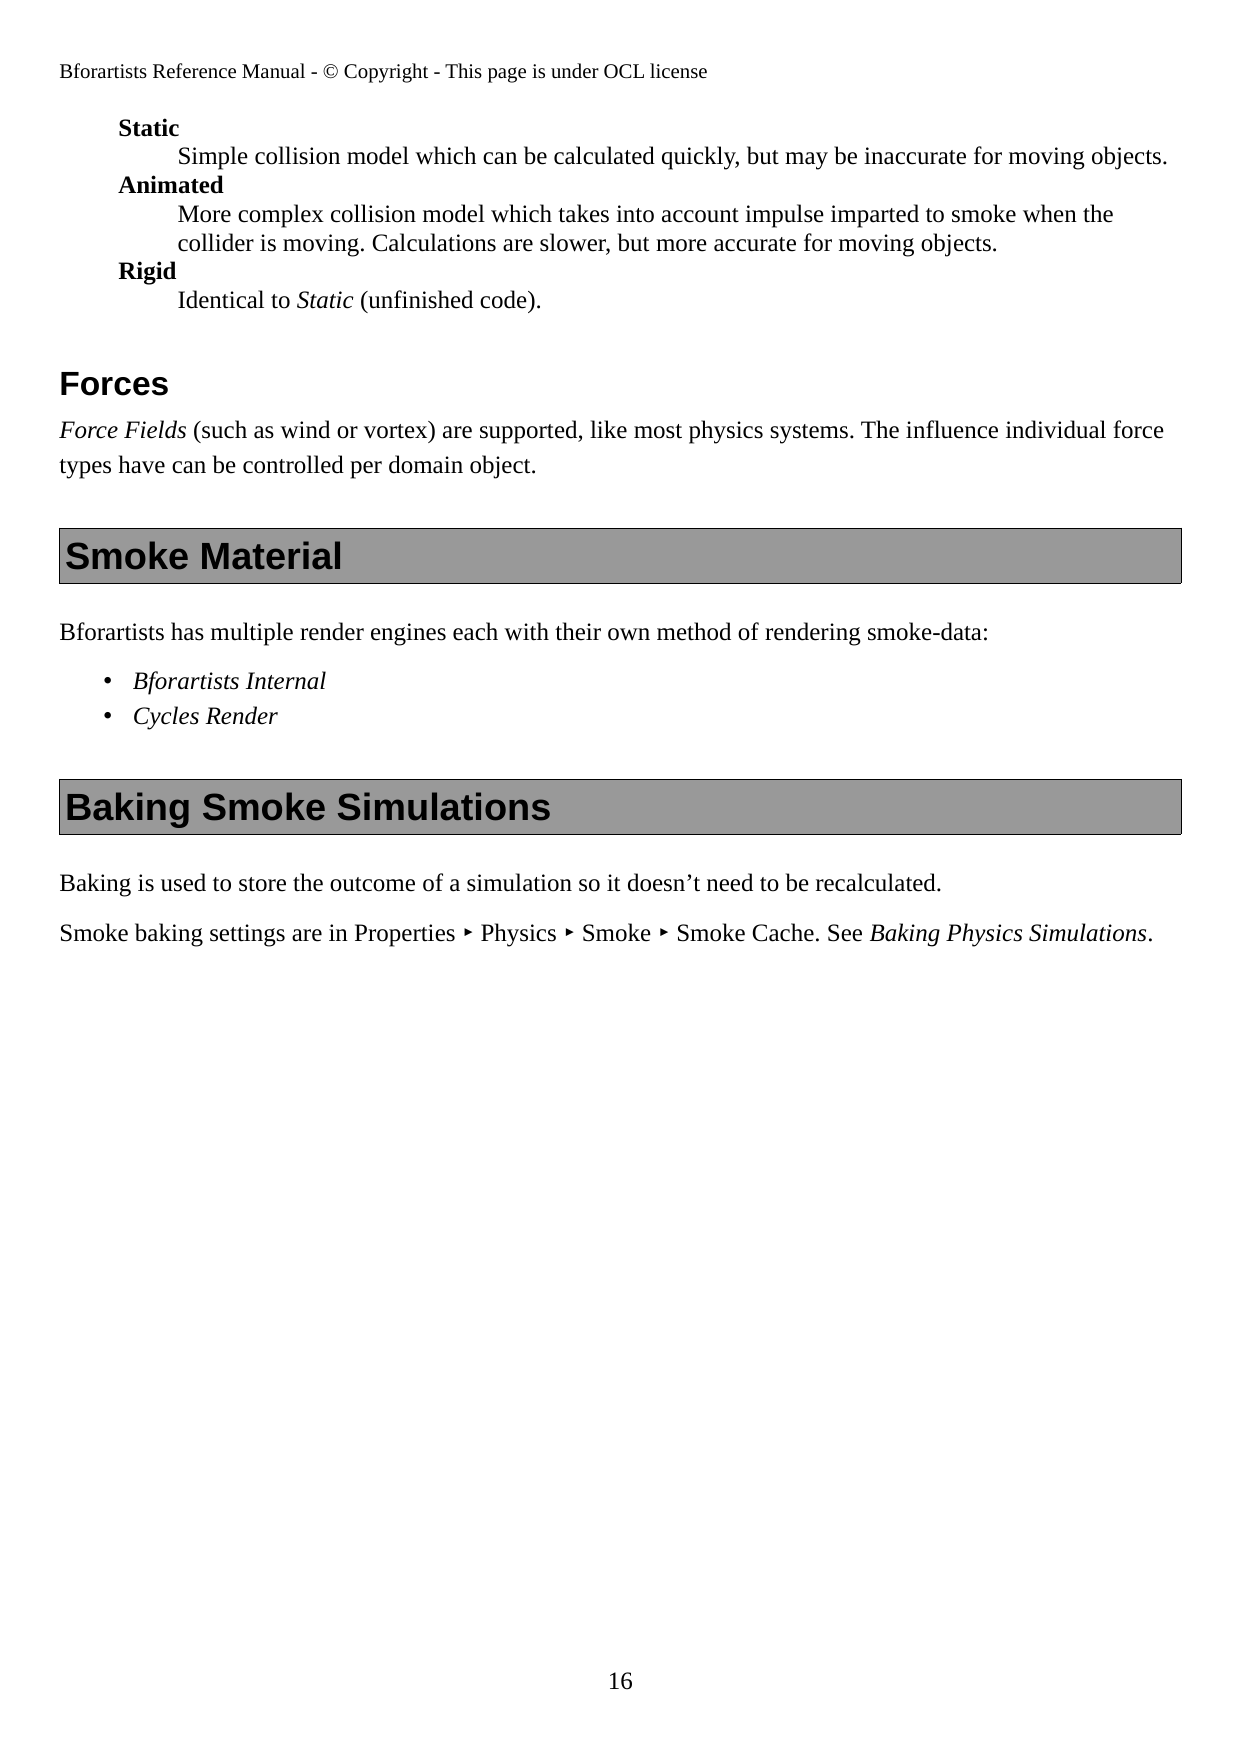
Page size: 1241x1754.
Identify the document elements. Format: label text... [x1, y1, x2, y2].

table_header Smoke Material [60, 529, 1181, 583]
text Smoke baking settings are in Properties ‣ Physics ‣ Smoke ‣ Smoke Cache. See Baking Physics Simulations. [59, 918, 1181, 946]
text Baking is used to store the outcome of a simulation so it doesn’t need to be recalculated. [59, 868, 1181, 897]
list Bforartists Internal [103, 666, 1181, 695]
subtitle Forces [59, 364, 1181, 403]
text Force Fields (such as wind or vortex) are supported, like most physics systems. The influence individual force types have can be controlled per domain object. [59, 415, 1181, 478]
subtitle Rigid [118, 256, 1181, 285]
text Bforartists has multiple render engines each with their own method of rendering smoke-data: [59, 617, 1181, 646]
table_header Baking Smoke Simulations [60, 780, 1181, 834]
subtitle Animated [118, 170, 1181, 199]
list Simple collision model which can be calculated quickly, but may be inaccurate for moving objects. [177, 141, 1181, 170]
subtitle Static [118, 113, 1181, 141]
list Cycles Render [103, 701, 1181, 730]
list More complex collision model which takes into account impulse imparted to smoke when the collider is moving. Calculations are slower, but more accurate for moving objects. [177, 199, 1181, 256]
list Identical to Static (unfinished code). [177, 285, 1181, 314]
